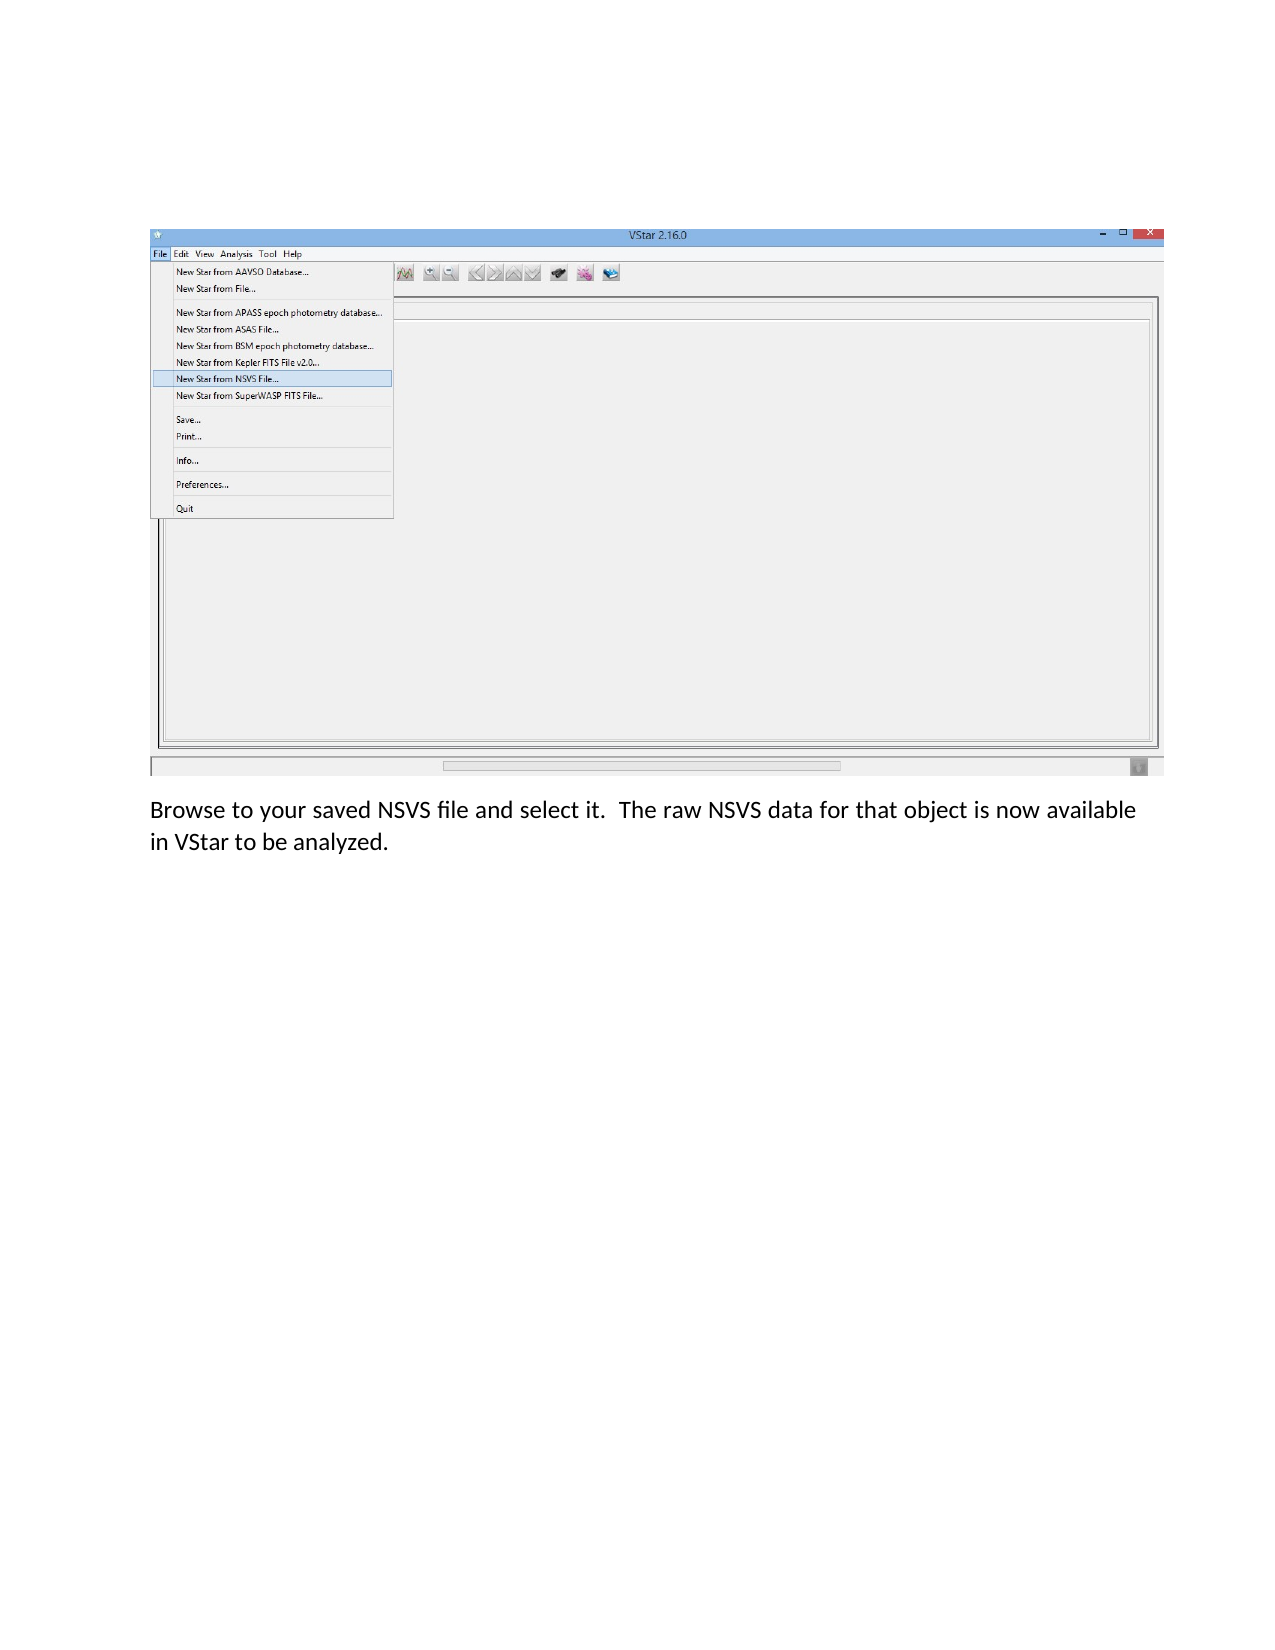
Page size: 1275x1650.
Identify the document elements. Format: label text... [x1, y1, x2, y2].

text Browse to your saved NSVS file and select it. The raw NSVS data for that object is now available in VStar to be analyzed. [150, 794, 1138, 857]
